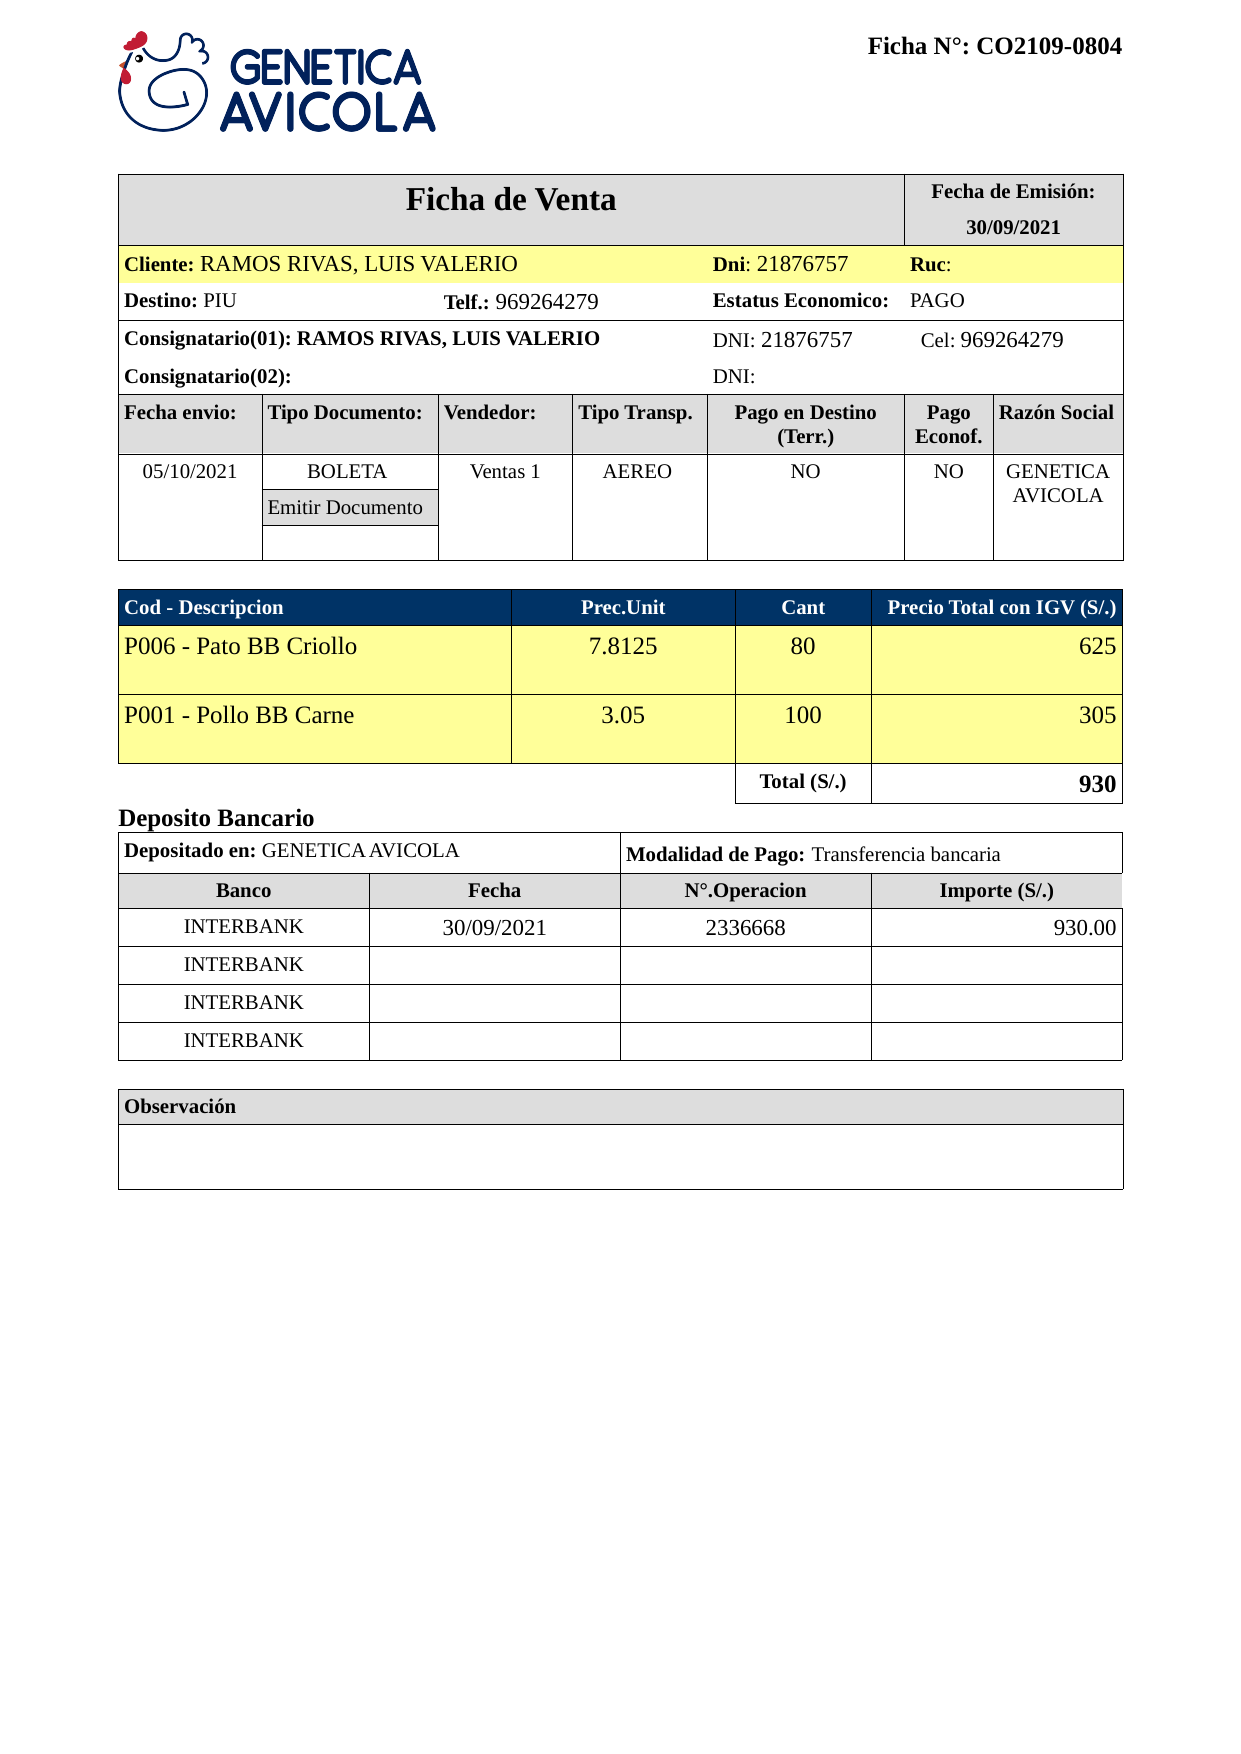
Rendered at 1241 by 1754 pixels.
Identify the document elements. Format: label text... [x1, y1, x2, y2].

table_header Fecha de Emisión: [905, 175, 1123, 209]
table_cell 7.8125 [512, 626, 735, 694]
table_cell Fecha envio: [119, 395, 262, 453]
table_cell 30/09/2021 [370, 909, 620, 946]
table_cell N°.Operacion [621, 874, 871, 908]
table_cell Pago Econof. [905, 395, 993, 453]
table_cell NO [905, 455, 993, 560]
table_cell Total (S/.) [736, 764, 871, 803]
table_cell Emitir Documento [263, 490, 438, 525]
table_cell Tipo Transp. [573, 395, 707, 453]
table_cell [621, 1023, 871, 1060]
table_cell Importe (S/.) [872, 874, 1122, 908]
table_cell Ruc: [904, 246, 1123, 283]
table_cell 30/09/2021 [905, 209, 1123, 245]
table_cell Vendedor: [439, 395, 572, 453]
table_cell Ventas 1 [439, 455, 572, 560]
picture [118, 31, 436, 132]
table_cell [872, 985, 1122, 1022]
table_cell PAGO [904, 283, 1123, 320]
table_cell Cliente: RAMOS RIVAS, LUIS VALERIO [119, 246, 707, 283]
table_cell Tipo Documento: [263, 395, 438, 453]
table_cell [621, 985, 871, 1022]
table_cell 80 [736, 626, 871, 694]
table_cell P006 - Pato BB Criollo [119, 626, 511, 694]
table_header Precio Total con IGV (S/.) [872, 590, 1122, 625]
table_cell 930 [872, 764, 1122, 803]
table_cell AEREO [573, 455, 707, 560]
table_cell INTERBANK [119, 947, 369, 984]
table_cell [872, 947, 1122, 984]
table_cell DNI: 21876757 [707, 321, 915, 358]
table_cell Cel: 969264279 [915, 321, 1123, 358]
table_cell INTERBANK [119, 1023, 369, 1060]
table_cell Fecha [370, 874, 620, 908]
table_cell [370, 947, 620, 984]
table_header Ficha de Venta [119, 175, 904, 245]
table_cell Telf.: 969264279 [438, 283, 707, 320]
table_cell NO [708, 455, 904, 560]
table_cell DNI: [707, 358, 1123, 394]
table_cell Destino: PIU [119, 283, 438, 320]
table_cell 2336668 [621, 909, 871, 946]
table_cell [118, 764, 511, 803]
table_cell BOLETA [263, 455, 438, 489]
table_cell 05/10/2021 [119, 455, 262, 560]
table_cell Banco [119, 874, 369, 908]
table_cell 100 [736, 695, 871, 763]
table_header Prec.Unit [512, 590, 735, 625]
table_header Modalidad de Pago: Transferencia bancaria [621, 833, 1122, 872]
table_cell [370, 1023, 620, 1060]
table_cell [621, 947, 871, 984]
table_cell 625 [872, 626, 1122, 694]
table_cell Pago en Destino (Terr.) [708, 395, 904, 453]
table_cell INTERBANK [119, 985, 369, 1022]
table_cell Consignatario(02): [119, 358, 707, 394]
table_cell [872, 1023, 1122, 1060]
table_header Cant [736, 590, 871, 625]
table_cell [263, 526, 438, 560]
table_header Observación [119, 1090, 1123, 1124]
table_cell Consignatario(01): RAMOS RIVAS, LUIS VALERIO [119, 321, 707, 358]
table_cell P001 - Pollo BB Carne [119, 695, 511, 763]
table_cell GENETICA AVICOLA [994, 455, 1123, 560]
table_cell [511, 764, 735, 803]
table_header Depositado en: GENETICA AVICOLA [119, 833, 620, 872]
table_cell [119, 1125, 1123, 1189]
table_cell 930.00 [872, 909, 1122, 946]
table_header Cod - Descripcion [119, 590, 511, 625]
text Deposito Bancario [118, 803, 1122, 832]
table_cell [370, 985, 620, 1022]
table_cell 305 [872, 695, 1122, 763]
table_cell 3.05 [512, 695, 735, 763]
table_cell INTERBANK [119, 909, 369, 946]
table_cell Dni: 21876757 [707, 246, 904, 283]
table_cell Razón Social [994, 395, 1123, 453]
table_cell Estatus Economico: [707, 283, 904, 320]
